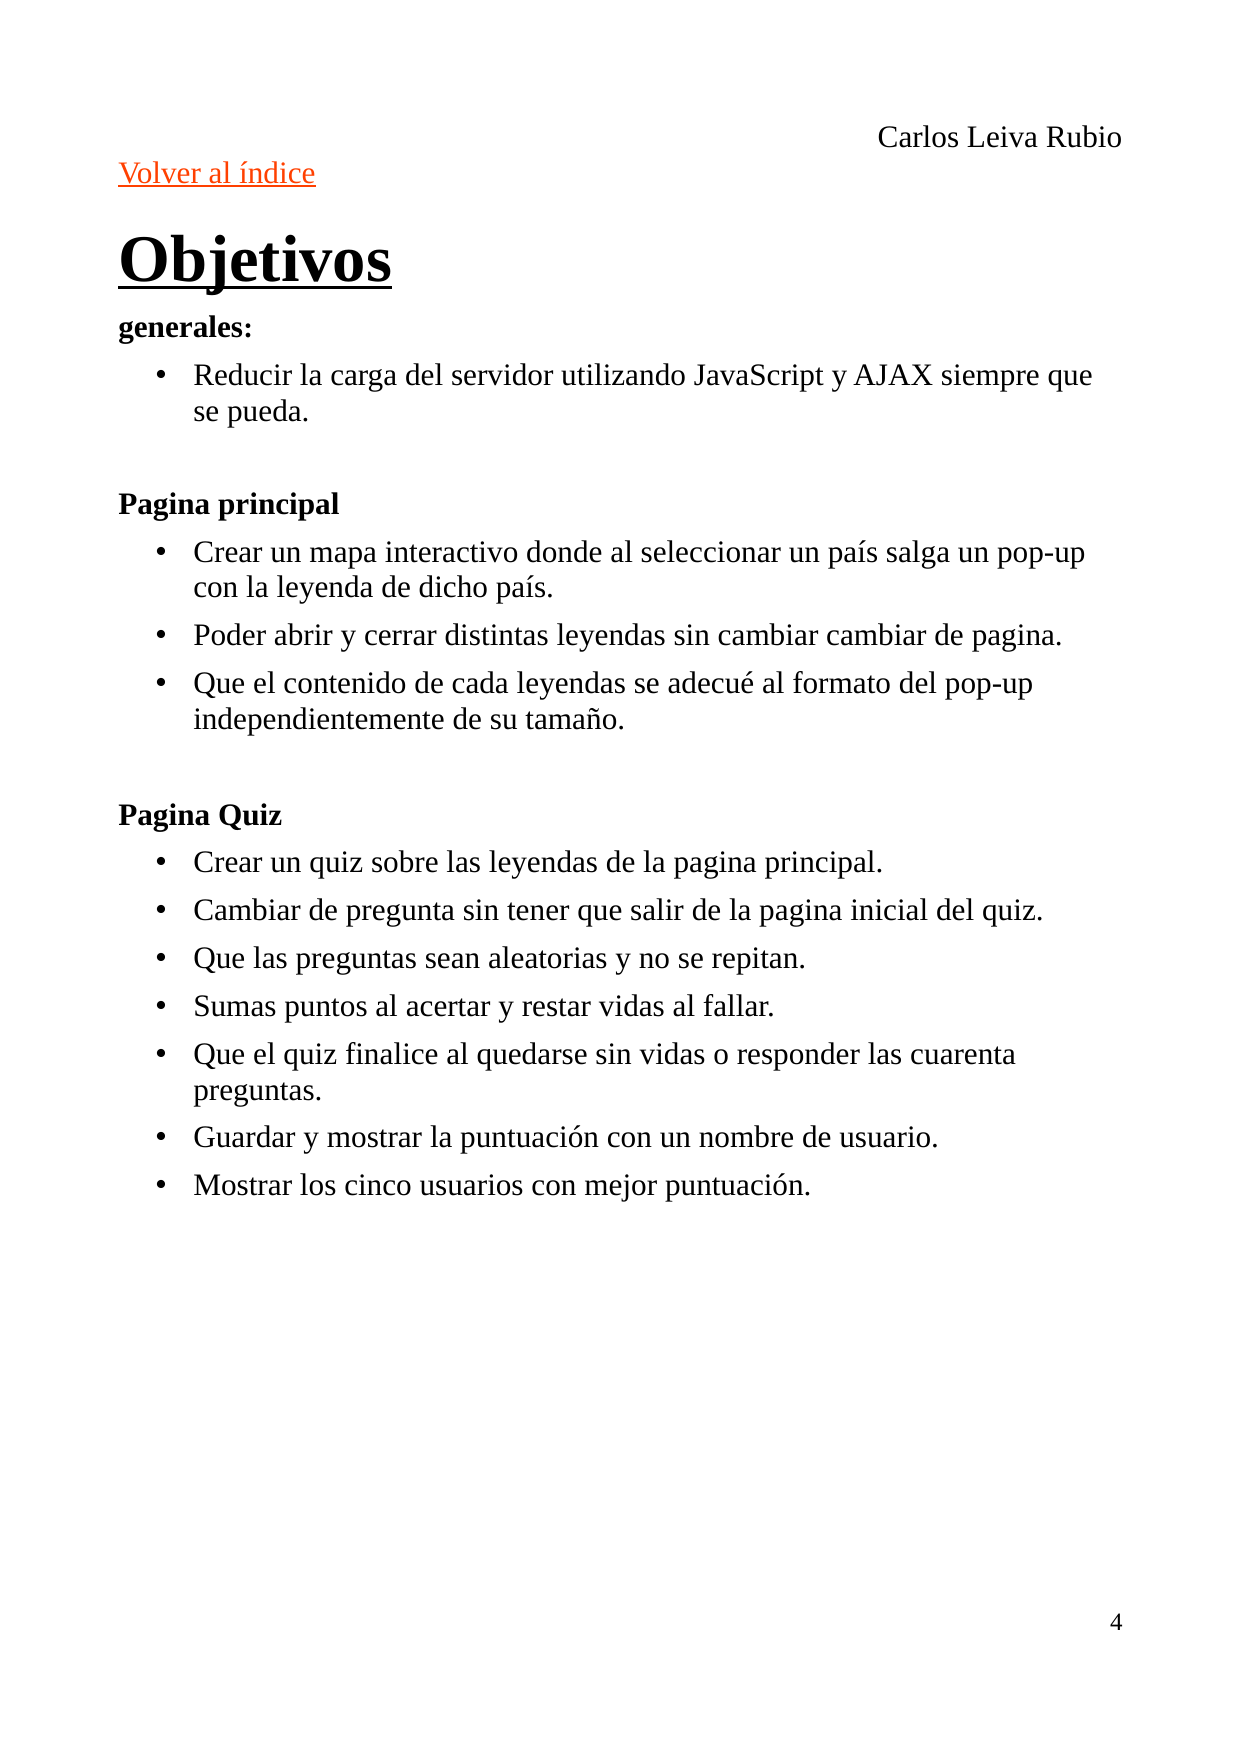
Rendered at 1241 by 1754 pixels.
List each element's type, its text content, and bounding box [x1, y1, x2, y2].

list Guardar y mostrar la puntuación con un nombre de usuario. [156, 1119, 1122, 1155]
list Crear un mapa interactivo donde al seleccionar un país salga un pop-up con la leyenda de dicho país. [156, 533, 1122, 605]
text generales: [118, 308, 1122, 344]
list Que el contenido de cada leyendas se adecué al formato del pop-up independientemente de su tamaño. [156, 664, 1122, 736]
list Crear un quiz sobre las leyendas de la pagina principal. [156, 844, 1122, 880]
list Mostrar los cinco usuarios con mejor puntuación. [156, 1167, 1122, 1202]
text Pagina principal [118, 485, 1122, 521]
list Que el quiz finalice al quedarse sin vidas o responder las cuarenta preguntas. [156, 1035, 1122, 1107]
list Que las preguntas sean aleatorias y no se repitan. [156, 939, 1122, 975]
text Pagina Quiz [118, 796, 1122, 832]
list Reducir la carga del servidor utilizando JavaScript y AJAX siempre que se pueda. [156, 356, 1122, 428]
list Poder abrir y cerrar distintas leyendas sin cambiar cambiar de pagina. [156, 617, 1122, 652]
text Objetivos [118, 219, 1122, 296]
list Sumas puntos al acertar y restar vidas al fallar. [156, 987, 1122, 1023]
list Cambiar de pregunta sin tener que salir de la pagina inicial del quiz. [156, 892, 1122, 927]
